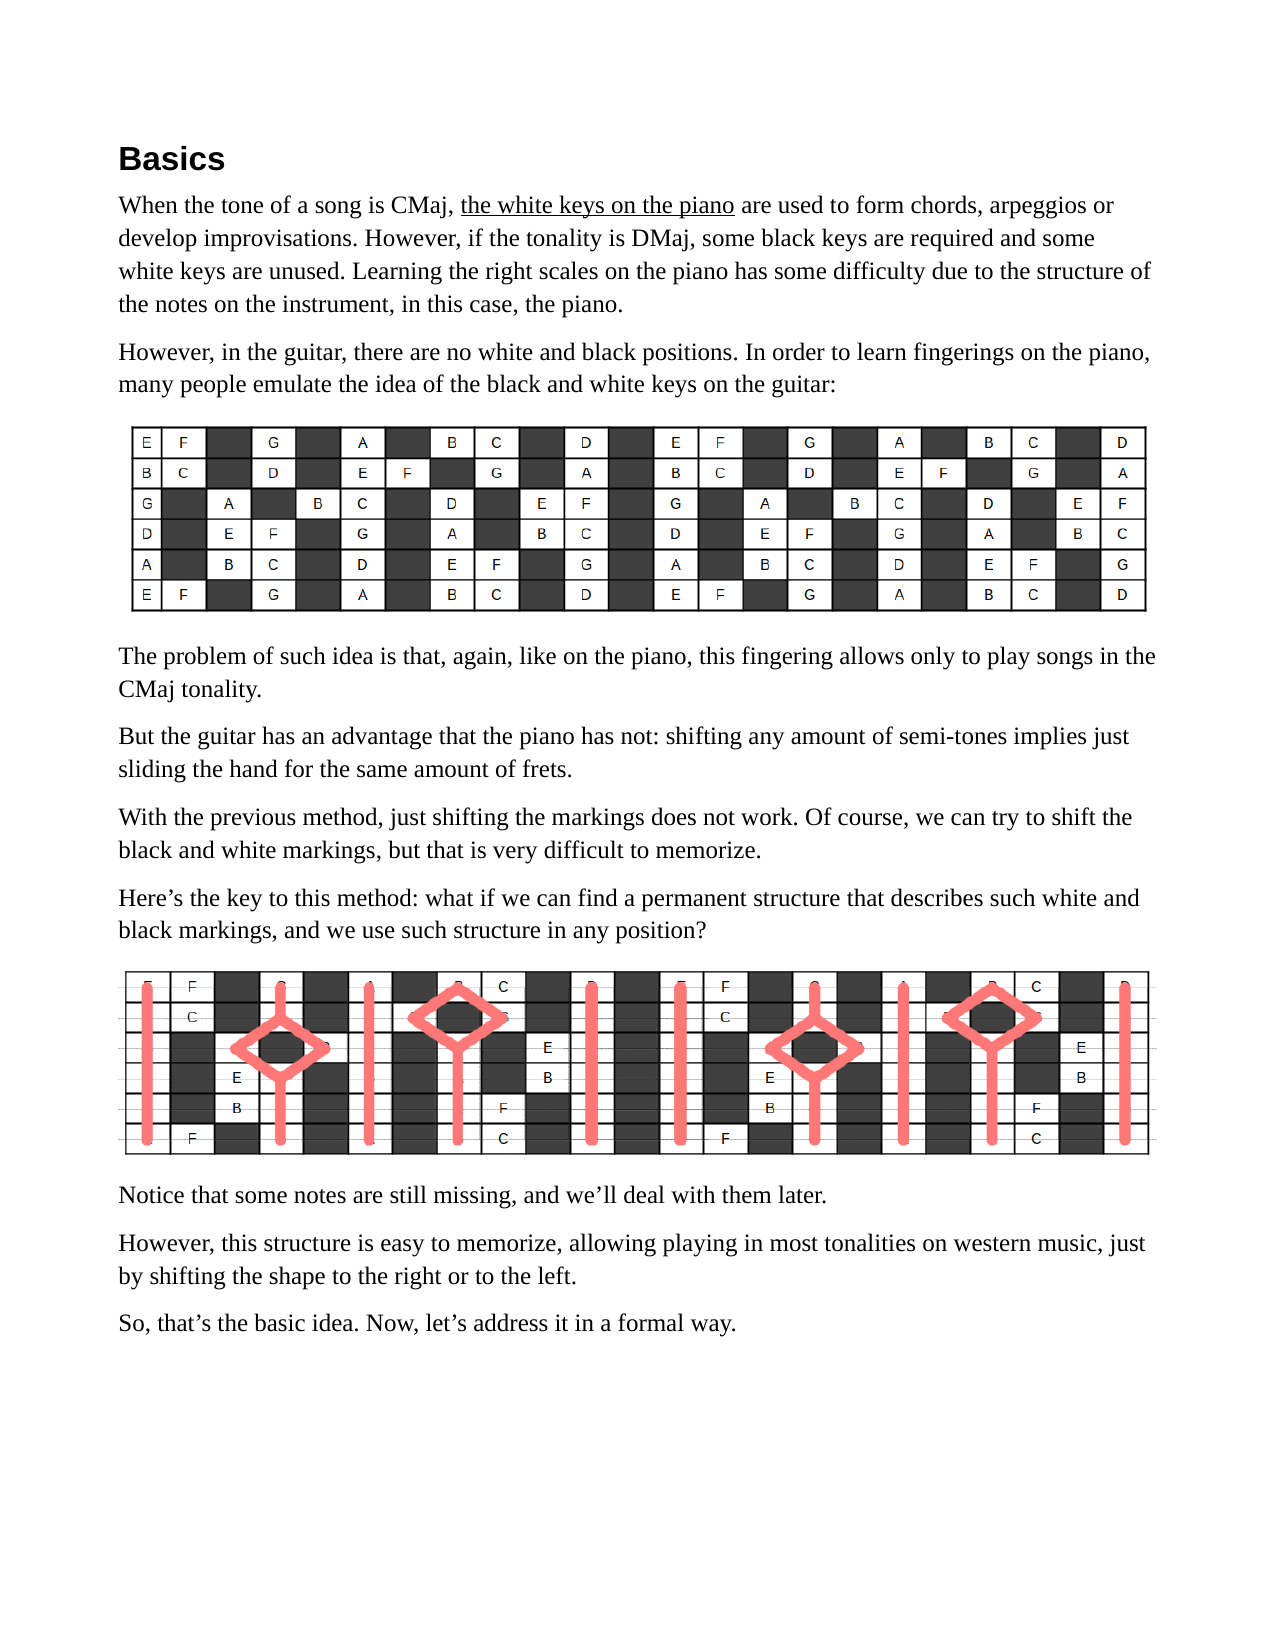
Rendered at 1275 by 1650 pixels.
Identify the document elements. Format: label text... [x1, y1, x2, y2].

text Notice that some notes are still missing, and we’ll deal with them later. [118, 1180, 1157, 1209]
text But the guitar has an advantage that the piano has not: shifting any amount of semi-tones implies just sliding the hand for the same amount of frets. [118, 721, 1157, 783]
text However, in the guitar, there are no white and black positions. In order to learn fingerings on the piano, many people emulate the idea of the black and white keys on the guitar: [118, 337, 1157, 398]
subtitle Basics [118, 139, 1157, 177]
text However, this structure is easy to memorize, allowing playing in most tonalities on western music, just by shifting the shape to the right or to the left. [118, 1228, 1157, 1289]
text The problem of such idea is that, again, like on the piano, this fingering allows only to play songs in the CMaj tonality. [118, 641, 1157, 702]
picture [118, 963, 1157, 1162]
text With the previous method, just shifting the markings does not work. Of course, we can try to shift the black and white markings, but that is very difficult to memorize. [118, 802, 1157, 864]
picture [118, 417, 1157, 622]
text When the tone of a song is CMaj, the white keys on the piano are used to form chords, arpeggios or develop improvisations. However, if the tonality is DMaj, some black keys are required and some white keys are unused. Learning the right scales on the piano has some difficulty due to the structure of the notes on the instrument, in this case, the piano. [118, 190, 1157, 318]
text So, that’s the basic idea. Now, let’s address it in a formal way. [118, 1308, 1157, 1337]
text Here’s the key to this method: what if we can find a permanent structure that describes such white and black markings, and we use such structure in any position? [118, 883, 1157, 944]
